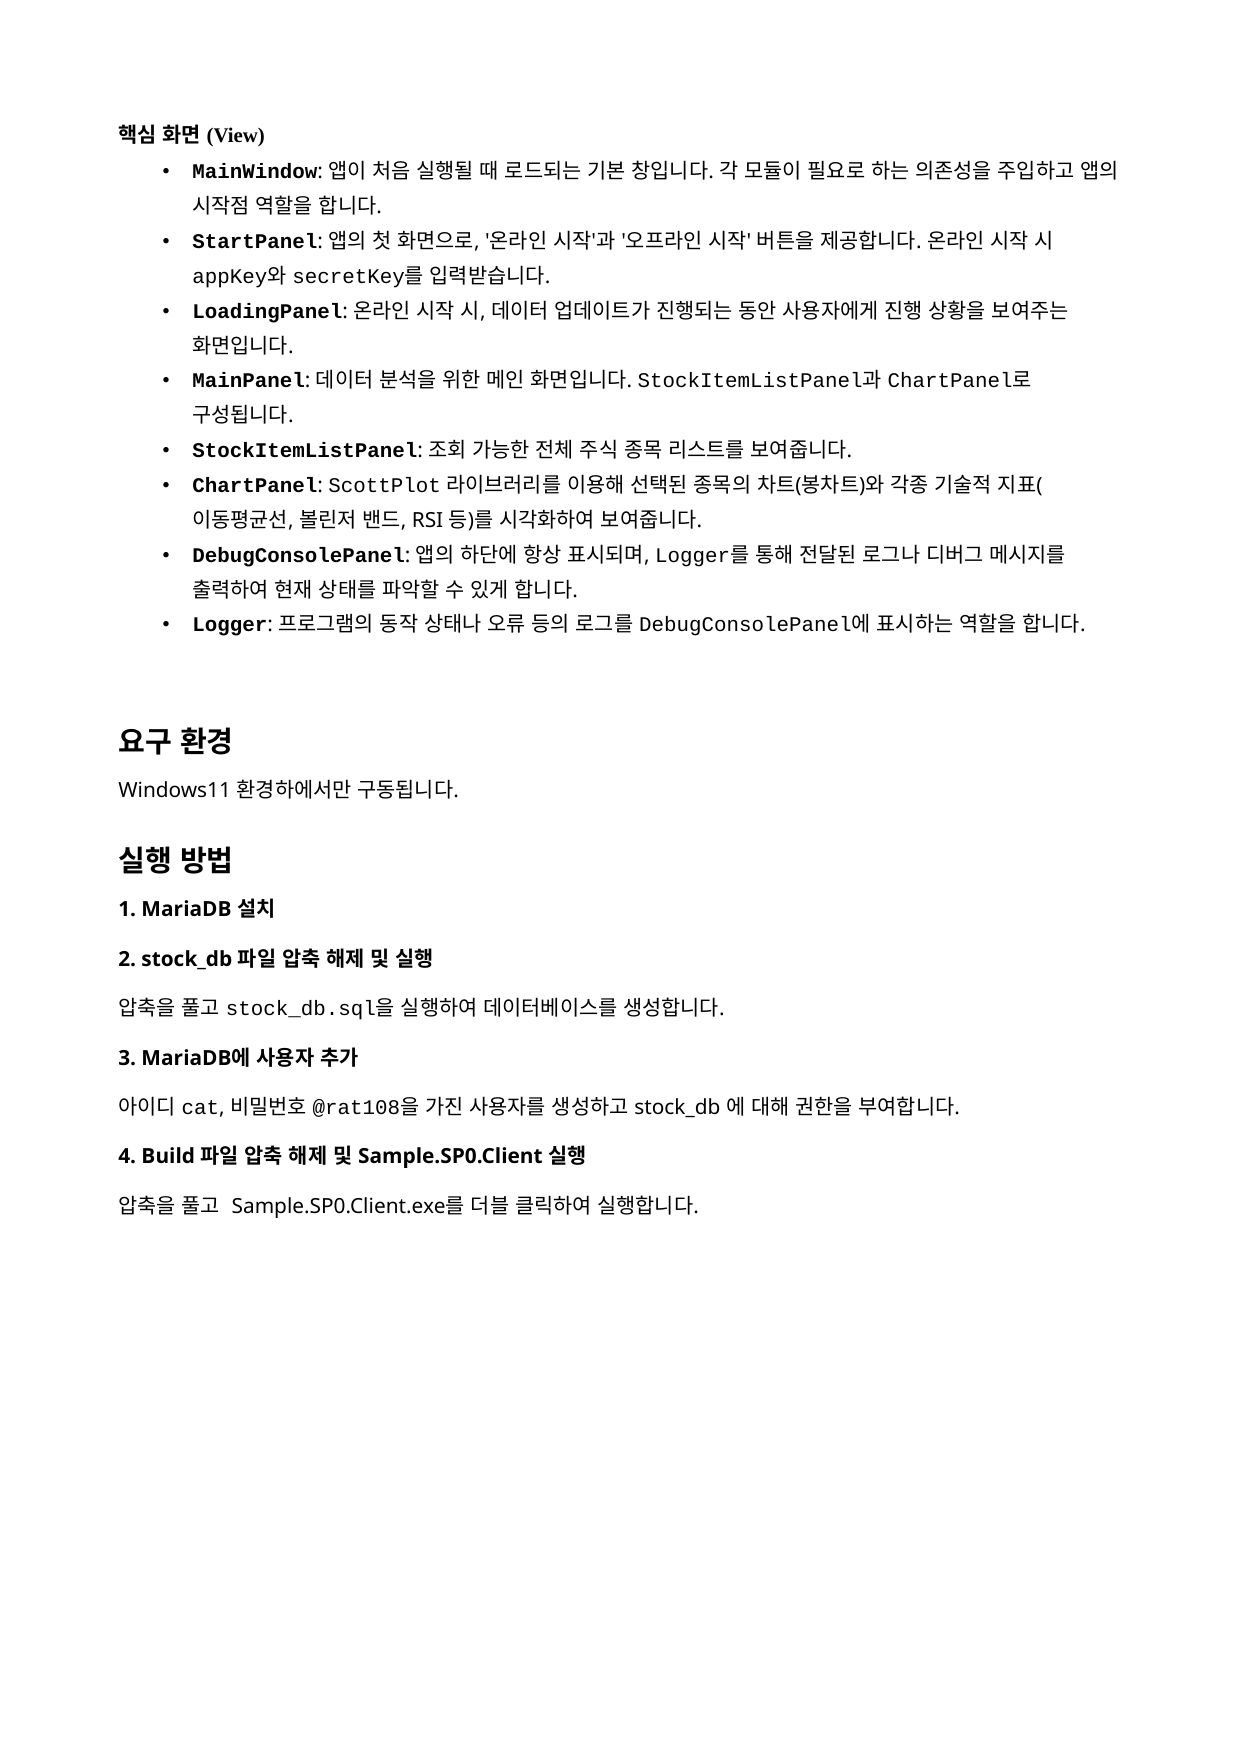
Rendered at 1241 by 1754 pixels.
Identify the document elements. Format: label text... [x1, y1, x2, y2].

text Windows11 환경하에서만 구동됩니다. [118, 774, 1122, 804]
text 압축을 풀고 stock_db.sql을 실행하여 데이터베이스를 생성합니다. [118, 991, 1122, 1022]
text 아이디 cat, 비밀번호 @rat108을 가진 사용자를 생성하고 stock_db 에 대해 권한을 부여합니다. [118, 1090, 1122, 1121]
list StartPanel: 앱의 첫 화면으로, '온라인 시작'과 '오프라인 시작' 버튼을 제공합니다. 온라인 시작 시 appKey와 secretKey를 입력받습니다. [162, 224, 1122, 289]
text 3. MariaDB에 사용자 추가 [118, 1041, 1122, 1071]
list MainPanel: 데이터 분석을 위한 메인 화면입니다. StockItemListPanel과 ChartPanel로 구성됩니다. [162, 364, 1122, 429]
subtitle 실행 방법 [118, 838, 1122, 880]
list Logger: 프로그램의 동작 상태나 오류 등의 로그를 DebugConsolePanel에 표시하는 역할을 합니다. [162, 608, 1122, 638]
list DebugConsolePanel: 앱의 하단에 항상 표시되며, Logger를 통해 전달된 로그나 디버그 메시지를 출력하여 현재 상태를 파악할 수 있게 합니다. [162, 538, 1122, 603]
text 1. MariaDB 설치 [118, 892, 1122, 923]
list MainWindow: 앱이 처음 실행될 때 로드되는 기본 창입니다. 각 모듈이 필요로 하는 의존성을 주입하고 앱의 시작점 역할을 합니다. [162, 154, 1122, 220]
text 2. stock_db 파일 압축 해제 및 실행 [118, 942, 1122, 972]
list ChartPanel: ScottPlot 라이브러리를 이용해 선택된 종목의 차트(봉차트)와 각종 기술적 지표(이동평균선, 볼린저 밴드, RSI 등)를 시각화하여 보여줍니다. [162, 468, 1122, 533]
subtitle 요구 환경 [118, 719, 1122, 761]
list StockItemListPanel: 조회 가능한 전체 주식 종목 리스트를 보여줍니다. [162, 433, 1122, 464]
subtitle 핵심 화면 (View) [118, 118, 1122, 148]
list LoadingPanel: 온라인 시작 시, 데이터 업데이트가 진행되는 동안 사용자에게 진행 상황을 보여주는 화면입니다. [162, 294, 1122, 359]
text 압축을 풀고 Sample.SP0.Client.exe를 더블 클릭하여 실행합니다. [118, 1189, 1122, 1219]
text 4. Build 파일 압축 해제 및 Sample.SP0.Client 실행 [118, 1139, 1122, 1170]
